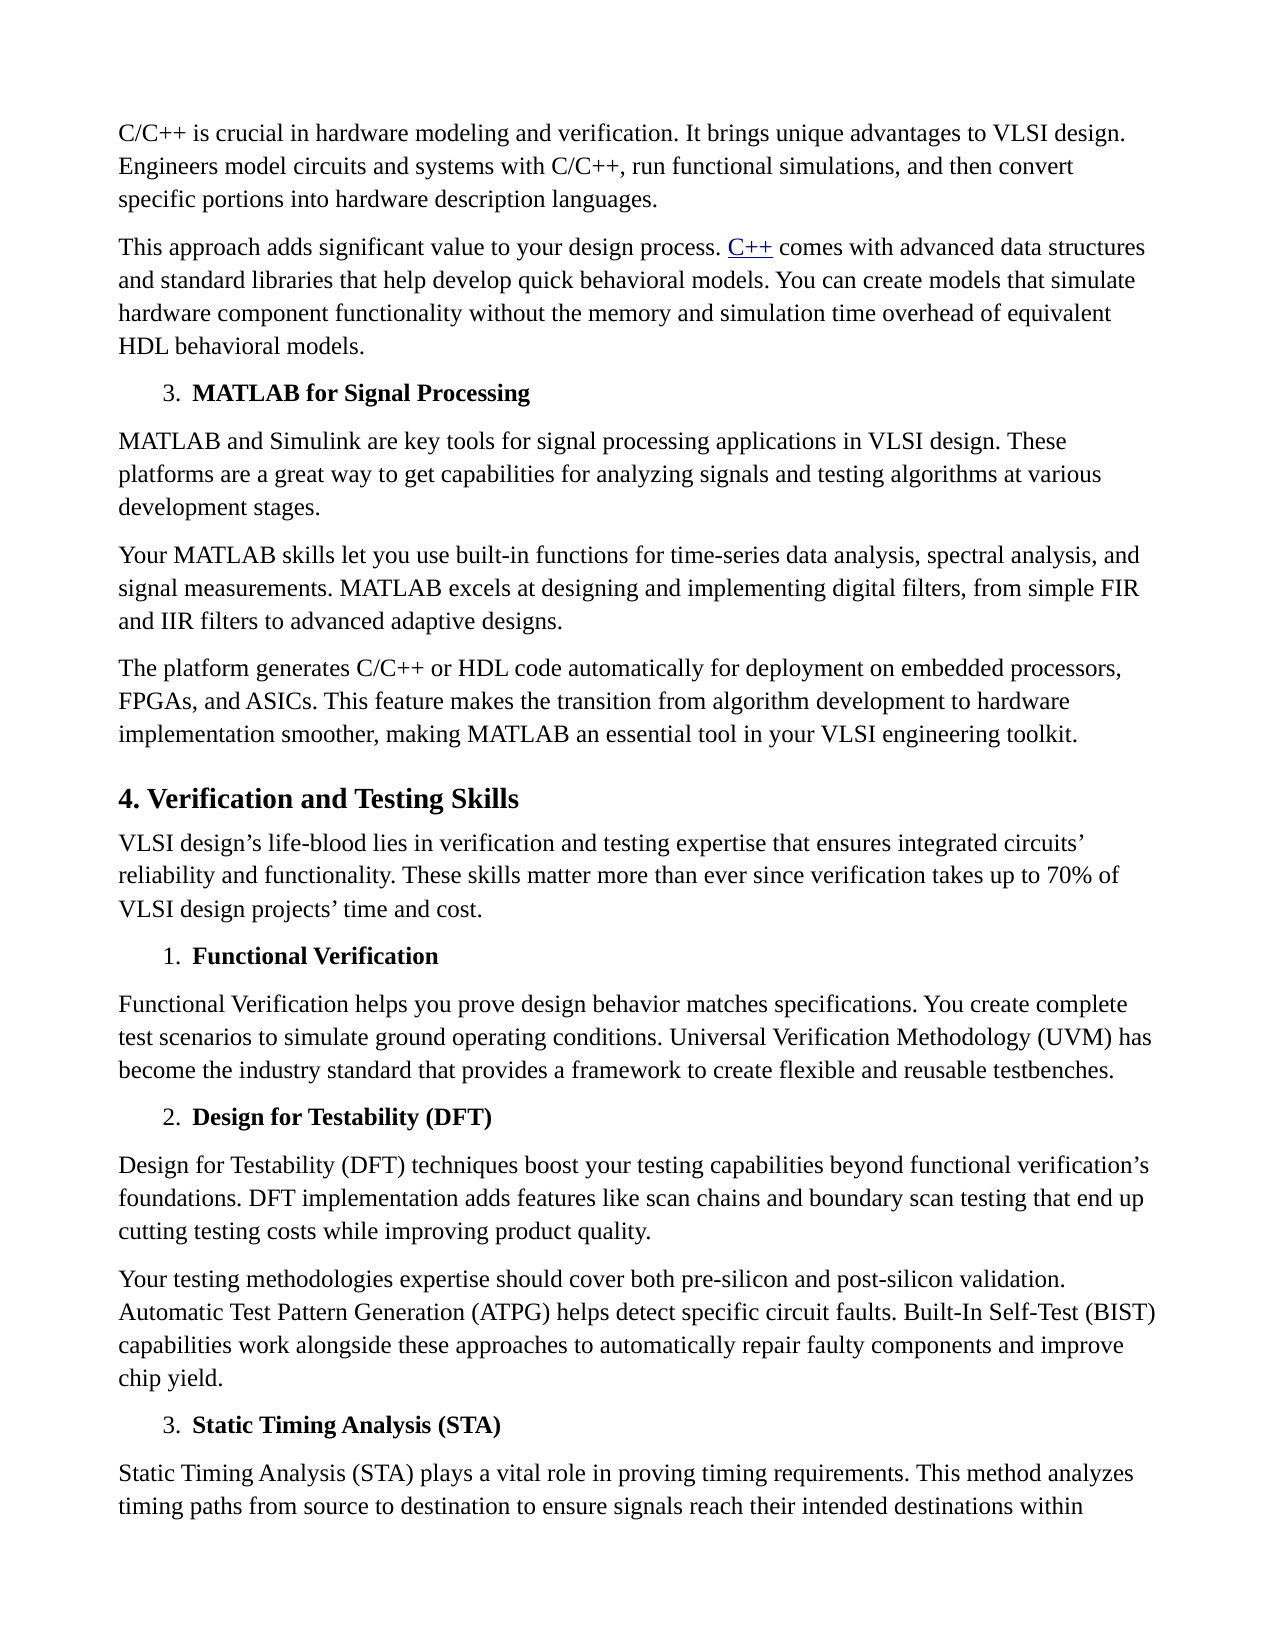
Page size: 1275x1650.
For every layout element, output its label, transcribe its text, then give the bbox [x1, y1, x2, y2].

list Functional Verification [162, 941, 1157, 970]
text The platform generates C/C++ or HDL code automatically for deployment on embedded processors, FPGAs, and ASICs. This feature makes the transition from algorithm development to hardware implementation smoother, making MATLAB an essential tool in your VLSI engineering toolkit. [118, 653, 1157, 748]
list Design for Testability (DFT) [162, 1102, 1157, 1131]
text Design for Testability (DFT) techniques boost your testing capabilities beyond functional verification’s foundations. DFT implementation adds features like scan chains and boundary scan testing that end up cutting testing costs while improving product quality. [118, 1150, 1157, 1245]
text C/C++ is crucial in hardware modeling and verification. It brings unique advantages to VLSI design. Engineers model circuits and systems with C/C++, run functional simulations, and then convert specific portions into hardware description languages. [118, 118, 1157, 213]
text This approach adds significant value to your design process. C++ comes with advanced data structures and standard libraries that help develop quick behavioral models. You can create models that simulate hardware component functionality without the memory and simulation time overhead of equivalent HDL behavioral models. [118, 232, 1157, 359]
text Your testing methodologies expertise should cover both pre-silicon and post-silicon validation. Automatic Test Pattern Generation (ATPG) helps detect specific circuit faults. Built-In Self-Test (BIST) capabilities work alongside these approaches to automatically repair faulty components and improve chip yield. [118, 1264, 1157, 1392]
text MATLAB and Simulink are key tools for signal processing applications in VLSI design. These platforms are a great way to get capabilities for analyzing signals and testing algorithms at various development stages. [118, 426, 1157, 521]
text Your MATLAB skills let you use built-in functions for time-series data analysis, spectral analysis, and signal measurements. MATLAB excels at designing and implementing digital filters, from simple FIR and IIR filters to advanced adaptive designs. [118, 540, 1157, 634]
list Static Timing Analysis (STA) [162, 1410, 1157, 1439]
text Functional Verification helps you prove design behavior matches specifications. You create complete test scenarios to simulate ground operating conditions. Universal Verification Methodology (UVM) has become the industry standard that provides a framework to create flexible and reusable testbenches. [118, 989, 1157, 1084]
text Static Timing Analysis (STA) plays a vital role in proving timing requirements. This method analyzes timing paths from source to destination to ensure signals reach their intended destinations within [118, 1458, 1157, 1520]
subtitle 4. Verification and Testing Skills [118, 782, 1157, 815]
text VLSI design’s life-blood lies in verification and testing expertise that ensures integrated circuits’ reliability and functionality. These skills matter more than ever since verification takes up to 70% of VLSI design projects’ time and cost. [118, 828, 1157, 922]
list MATLAB for Signal Processing [162, 378, 1157, 407]
